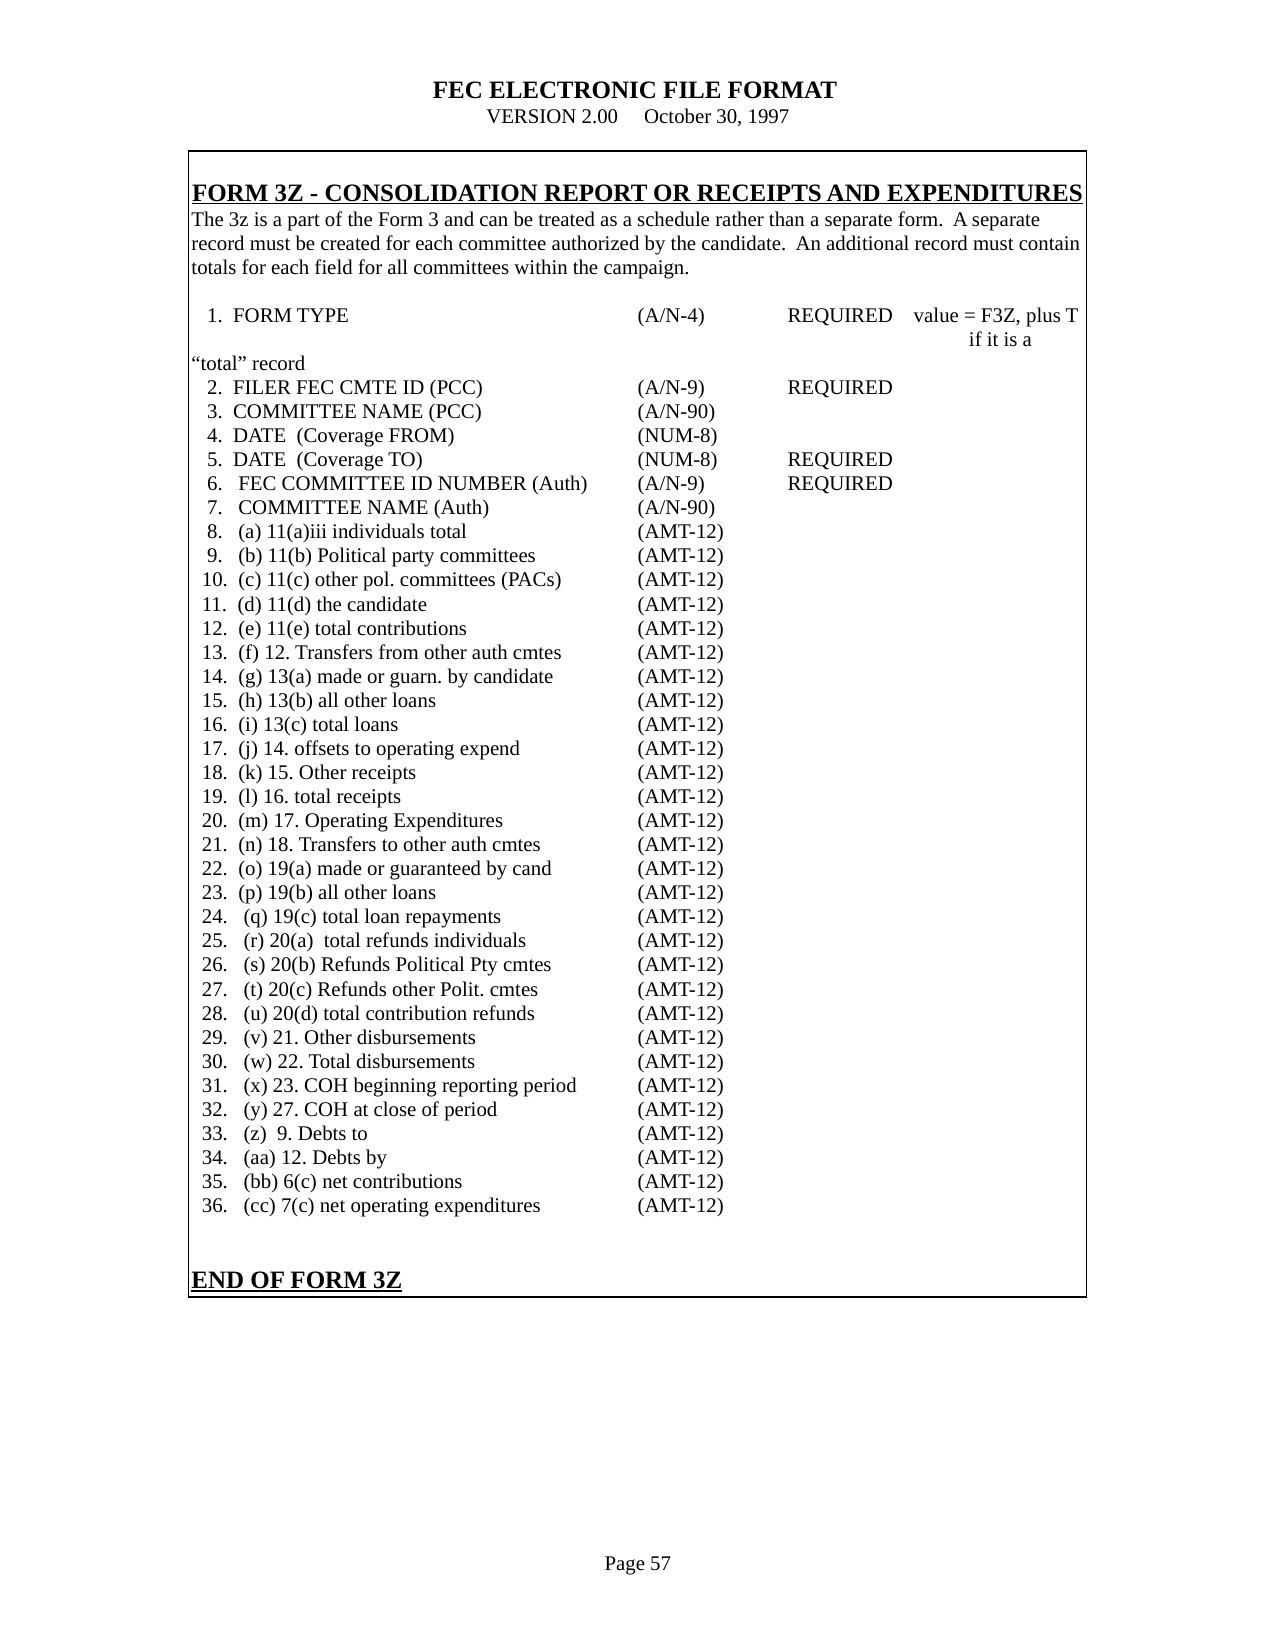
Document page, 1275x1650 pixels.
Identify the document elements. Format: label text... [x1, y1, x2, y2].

text 15. (h) 13(b) all other loans (AMT-12) [189, 684, 1086, 708]
text 29. (v) 21. Other disbursements (AMT-12) [189, 1021, 1086, 1045]
text 20. (m) 17. Operating Expenditures (AMT-12) [189, 804, 1086, 828]
text 21. (n) 18. Transfers to other auth cmtes (AMT-12) [189, 828, 1086, 852]
text FORM 3Z - CONSOLIDATION REPORT OR RECEIPTS AND EXPENDITURES [189, 174, 1086, 203]
text 6. FEC COMMITTEE ID NUMBER (Auth) (A/N-9) REQUIRED [189, 467, 1086, 492]
text 7. COMMITTEE NAME (Auth) (A/N-90) [189, 492, 1086, 516]
text 17. (j) 14. offsets to operating expend (AMT-12) [189, 732, 1086, 756]
text 1. FORM TYPE (A/N-4) REQUIRED value = F3Z, plus T if it is a “total” record [189, 299, 1086, 371]
text 10. (c) 11(c) other pol. committees (PACs) (AMT-12) [189, 564, 1086, 588]
text 2. FILER FEC CMTE ID (PCC) (A/N-9) REQUIRED [189, 371, 1086, 395]
text 19. (l) 16. total receipts (AMT-12) [189, 780, 1086, 804]
text 9. (b) 11(b) Political party committees (AMT-12) [189, 540, 1086, 564]
text 12. (e) 11(e) total contributions (AMT-12) [189, 612, 1086, 636]
text 24. (q) 19(c) total loan repayments (AMT-12) [189, 901, 1086, 925]
text 5. DATE (Coverage TO) (NUM-8) REQUIRED [189, 443, 1086, 467]
text 35. (bb) 6(c) net contributions (AMT-12) [189, 1165, 1086, 1189]
text 25. (r) 20(a) total refunds individuals (AMT-12) [189, 925, 1086, 949]
text END OF FORM 3Z [189, 1262, 1086, 1296]
text 23. (p) 19(b) all other loans (AMT-12) [189, 877, 1086, 901]
text 31. (x) 23. COH beginning reporting period (AMT-12) [189, 1069, 1086, 1093]
text 26. (s) 20(b) Refunds Political Pty cmtes (AMT-12) [189, 949, 1086, 973]
text 36. (cc) 7(c) net operating expenditures (AMT-12) [189, 1189, 1086, 1217]
text 33. (z) 9. Debts to (AMT-12) [189, 1117, 1086, 1141]
text 13. (f) 12. Transfers from other auth cmtes (AMT-12) [189, 636, 1086, 660]
text 30. (w) 22. Total disbursements (AMT-12) [189, 1045, 1086, 1069]
text 3. COMMITTEE NAME (PCC) (A/N-90) [189, 395, 1086, 419]
text 34. (aa) 12. Debts by (AMT-12) [189, 1141, 1086, 1165]
text 11. (d) 11(d) the candidate (AMT-12) [189, 588, 1086, 612]
text 22. (o) 19(a) made or guaranteed by cand (AMT-12) [189, 852, 1086, 877]
text 8. (a) 11(a)iii individuals total (AMT-12) [189, 516, 1086, 540]
text 18. (k) 15. Other receipts (AMT-12) [189, 756, 1086, 780]
text The 3z is a part of the Form 3 and can be treated as a schedule rather than a separate form. A separate record must be created for each committee authorized by the candidate. An additional record must contain totals for each field for all committees within the campaign. [189, 203, 1086, 279]
text 16. (i) 13(c) total loans (AMT-12) [189, 708, 1086, 732]
text 4. DATE (Coverage FROM) (NUM-8) [189, 419, 1086, 443]
text 28. (u) 20(d) total contribution refunds (AMT-12) [189, 997, 1086, 1021]
text 32. (y) 27. COH at close of period (AMT-12) [189, 1093, 1086, 1117]
text 27. (t) 20(c) Refunds other Polit. cmtes (AMT-12) [189, 973, 1086, 997]
text 14. (g) 13(a) made or guarn. by candidate (AMT-12) [189, 660, 1086, 684]
